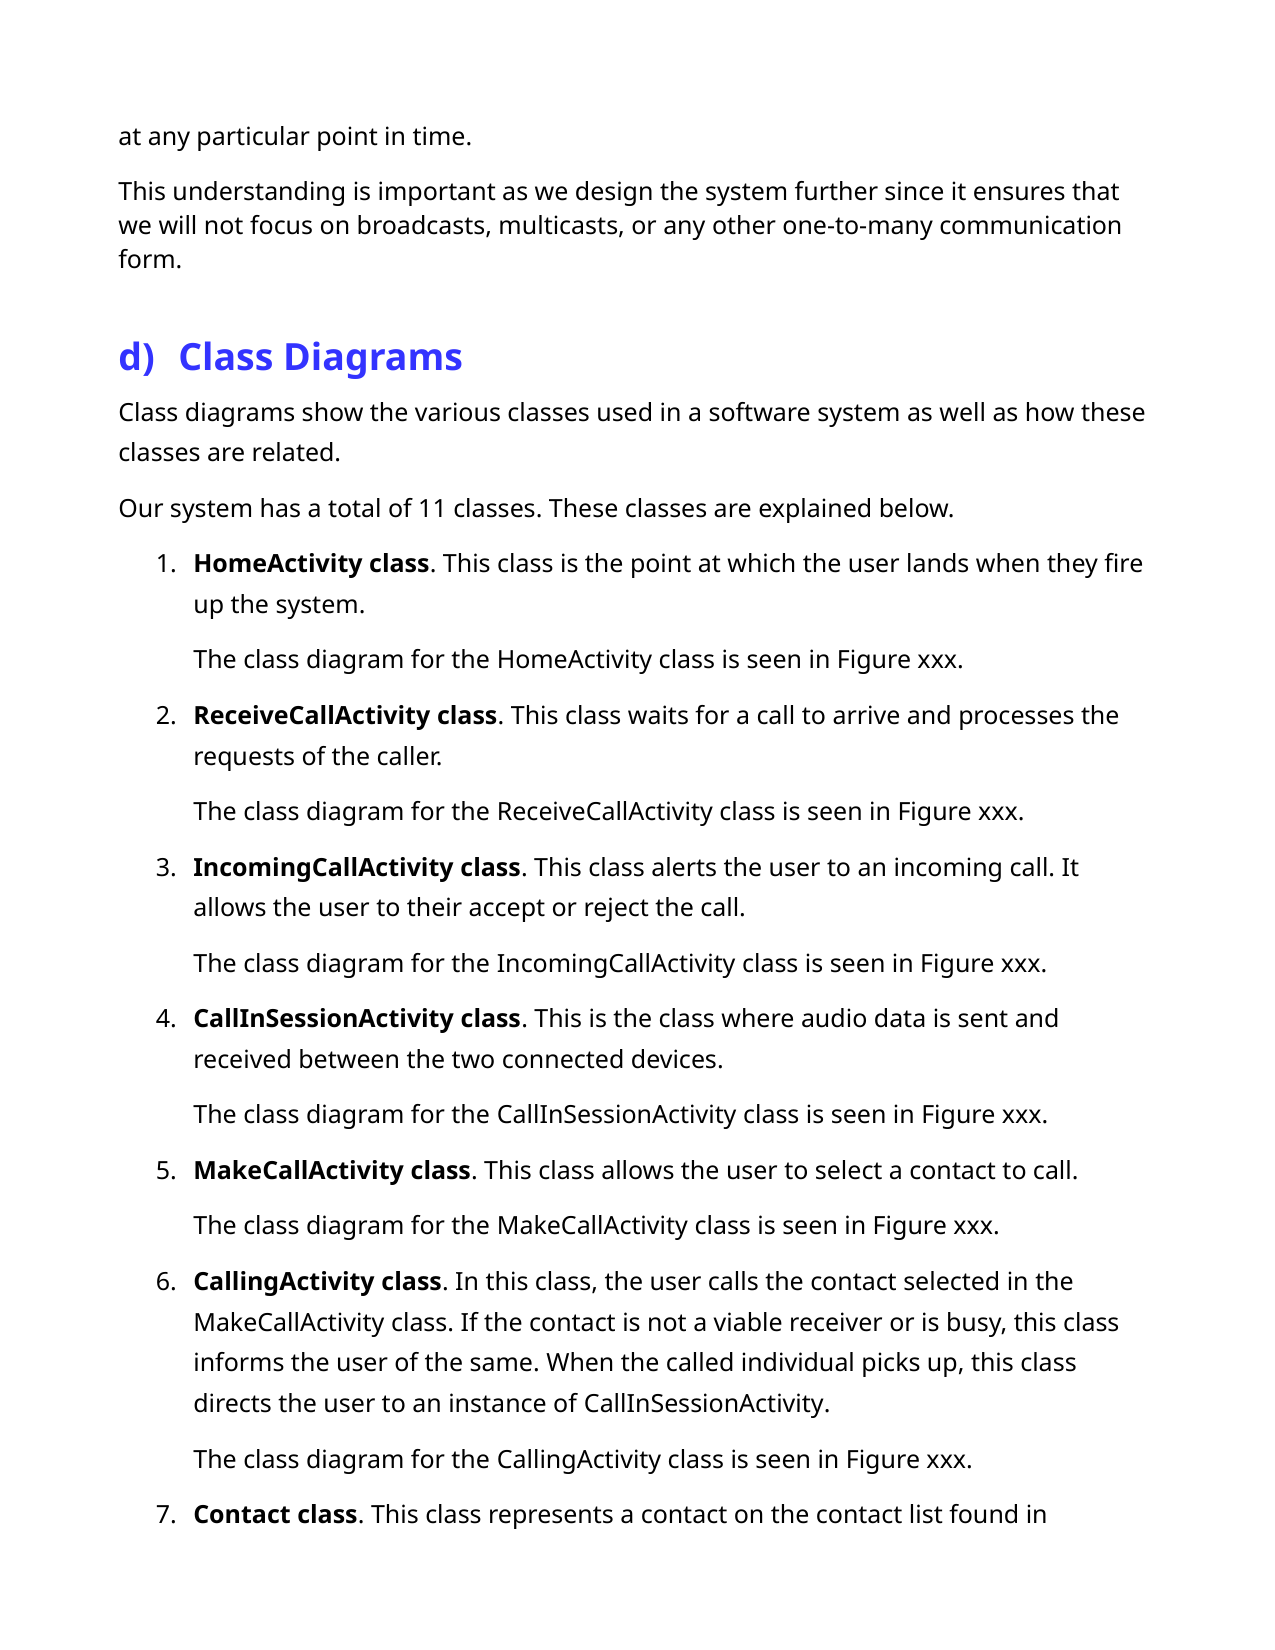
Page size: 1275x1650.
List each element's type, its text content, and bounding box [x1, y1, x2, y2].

list The class diagram for the MakeCallActivity class is seen in Figure xxx. [156, 1208, 1157, 1242]
list The class diagram for the ReceiveCallActivity class is seen in Figure xxx. [156, 794, 1157, 828]
list The class diagram for the HomeActivity class is seen in Figure xxx. [156, 642, 1157, 676]
list MakeCallActivity class. This class allows the user to select a contact to call. [156, 1152, 1157, 1187]
list The class diagram for the IncomingCallActivity class is seen in Figure xxx. [156, 945, 1157, 979]
text Class diagrams show the various classes used in a software system as well as how these classes are related. [118, 394, 1157, 469]
list CallingActivity class. In this class, the user calls the contact selected in the MakeCallActivity class. If the contact is not a viable receiver or is busy, this class informs the user of the same. When the called individual picks up, this class directs the user to an instance of CallInSessionActivity. [156, 1263, 1157, 1420]
text This understanding is important as we design the system further since it ensures that we will not focus on broadcasts, multicasts, or any other one-to-many communication form. [118, 173, 1157, 276]
list IncomingCallActivity class. This class alerts the user to an incoming call. It allows the user to their accept or reject the call. [156, 849, 1157, 924]
subtitle Class Diagrams [118, 331, 1157, 382]
text at any particular point in time. [118, 118, 1157, 152]
list Contact class. This class represents a contact on the contact list found in [156, 1497, 1157, 1531]
list ReceiveCallActivity class. This class waits for a call to arrive and processes the requests of the caller. [156, 697, 1157, 772]
list The class diagram for the CallingActivity class is seen in Figure xxx. [156, 1441, 1157, 1475]
list The class diagram for the CallInSessionActivity class is seen in Figure xxx. [156, 1097, 1157, 1131]
text Our system has a total of 11 classes. These classes are explained below. [118, 490, 1157, 524]
list HomeActivity class. This class is the point at which the user lands when they fire up the system. [156, 546, 1157, 621]
list CallInSessionActivity class. This is the class where audio data is sent and received between the two connected devices. [156, 1001, 1157, 1076]
